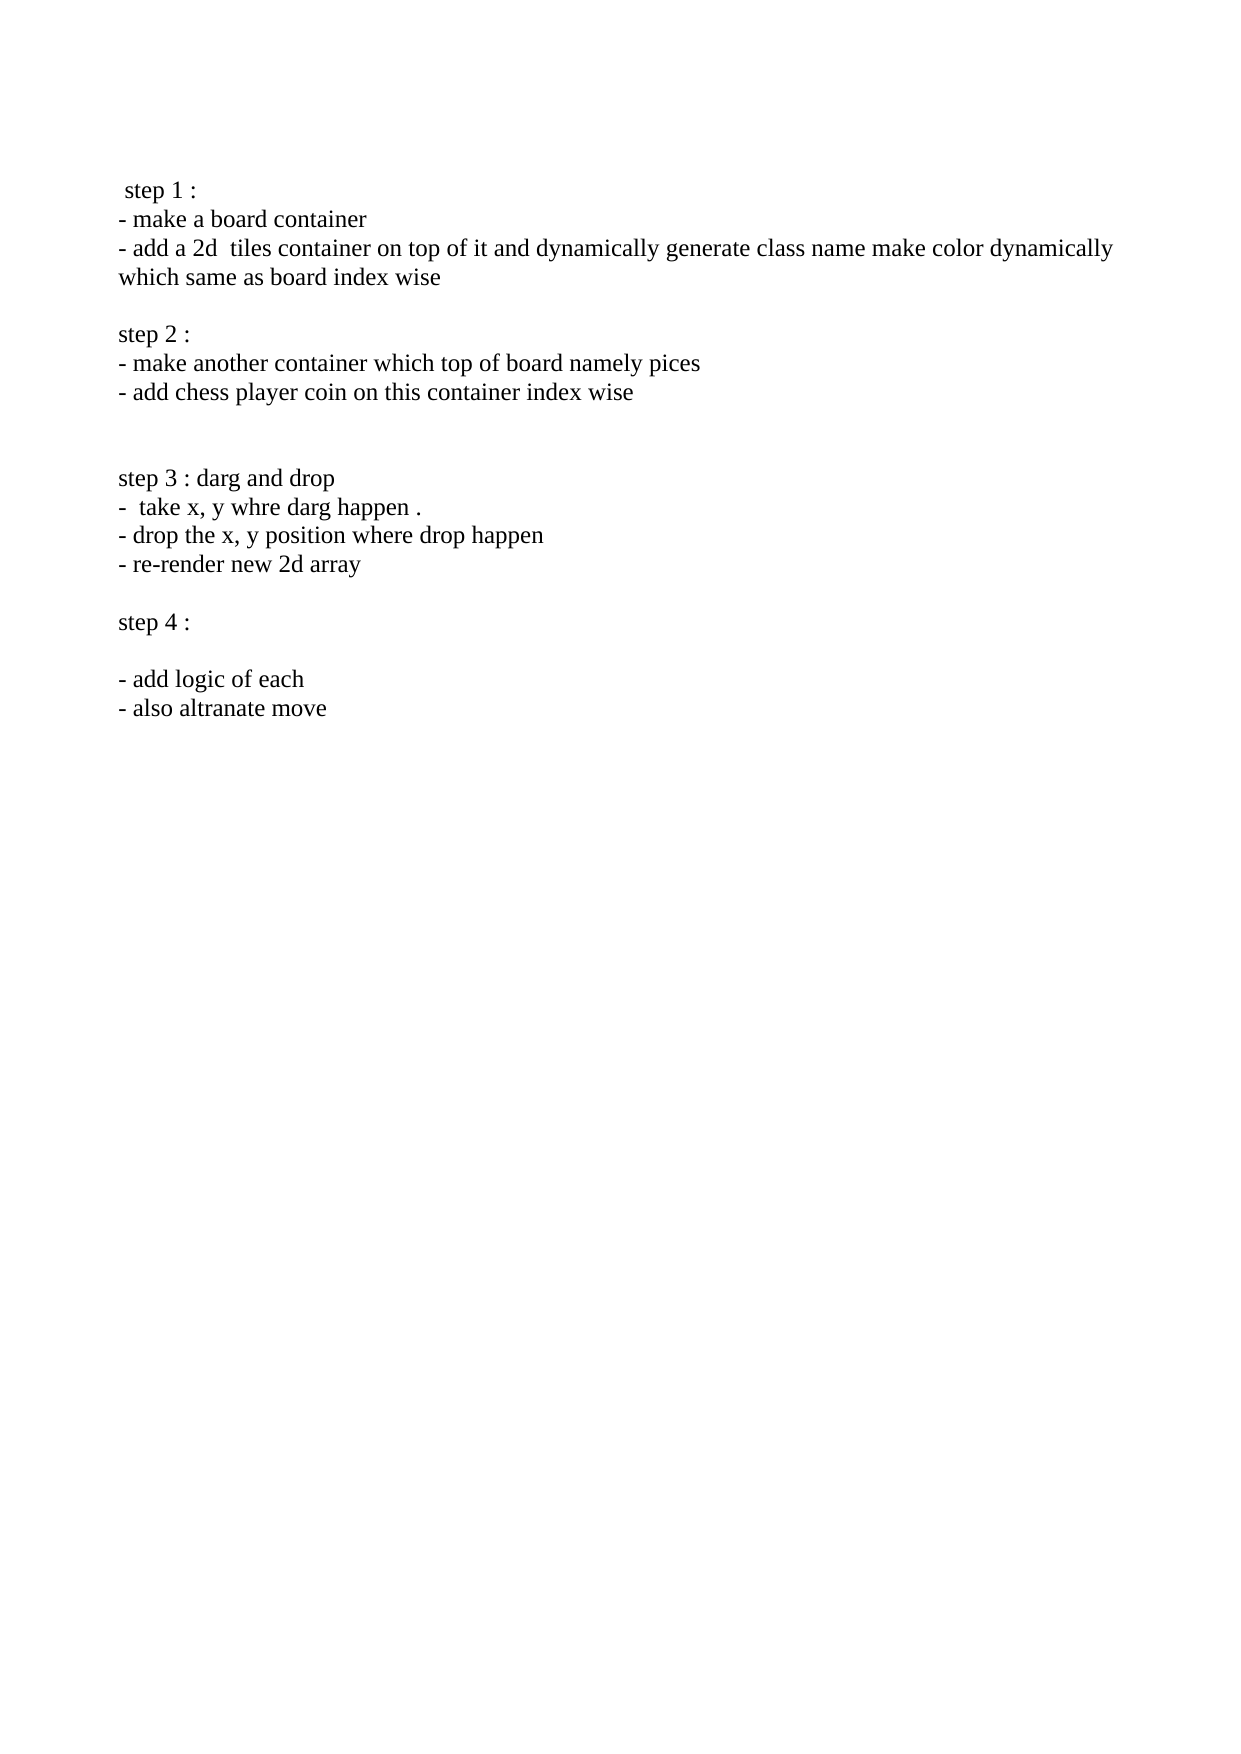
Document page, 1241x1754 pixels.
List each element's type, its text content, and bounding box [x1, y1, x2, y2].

text - re-render new 2d array [118, 549, 1122, 578]
text - make a board container [118, 204, 1122, 233]
text step 2 : [118, 319, 1122, 348]
text step 1 : [118, 176, 1122, 204]
text - take x, y whre darg happen . [118, 492, 1122, 521]
text - add a 2d tiles container on top of it and dynamically generate class name make color dynamically which same as board index wise [118, 233, 1122, 291]
text - also altranate move [118, 693, 1122, 722]
text - add logic of each [118, 664, 1122, 693]
text - add chess player coin on this container index wise [118, 377, 1122, 406]
text - make another container which top of board namely pices [118, 348, 1122, 377]
text step 3 : darg and drop [118, 463, 1122, 492]
text - drop the x, y position where drop happen [118, 521, 1122, 549]
text step 4 : [118, 607, 1122, 636]
